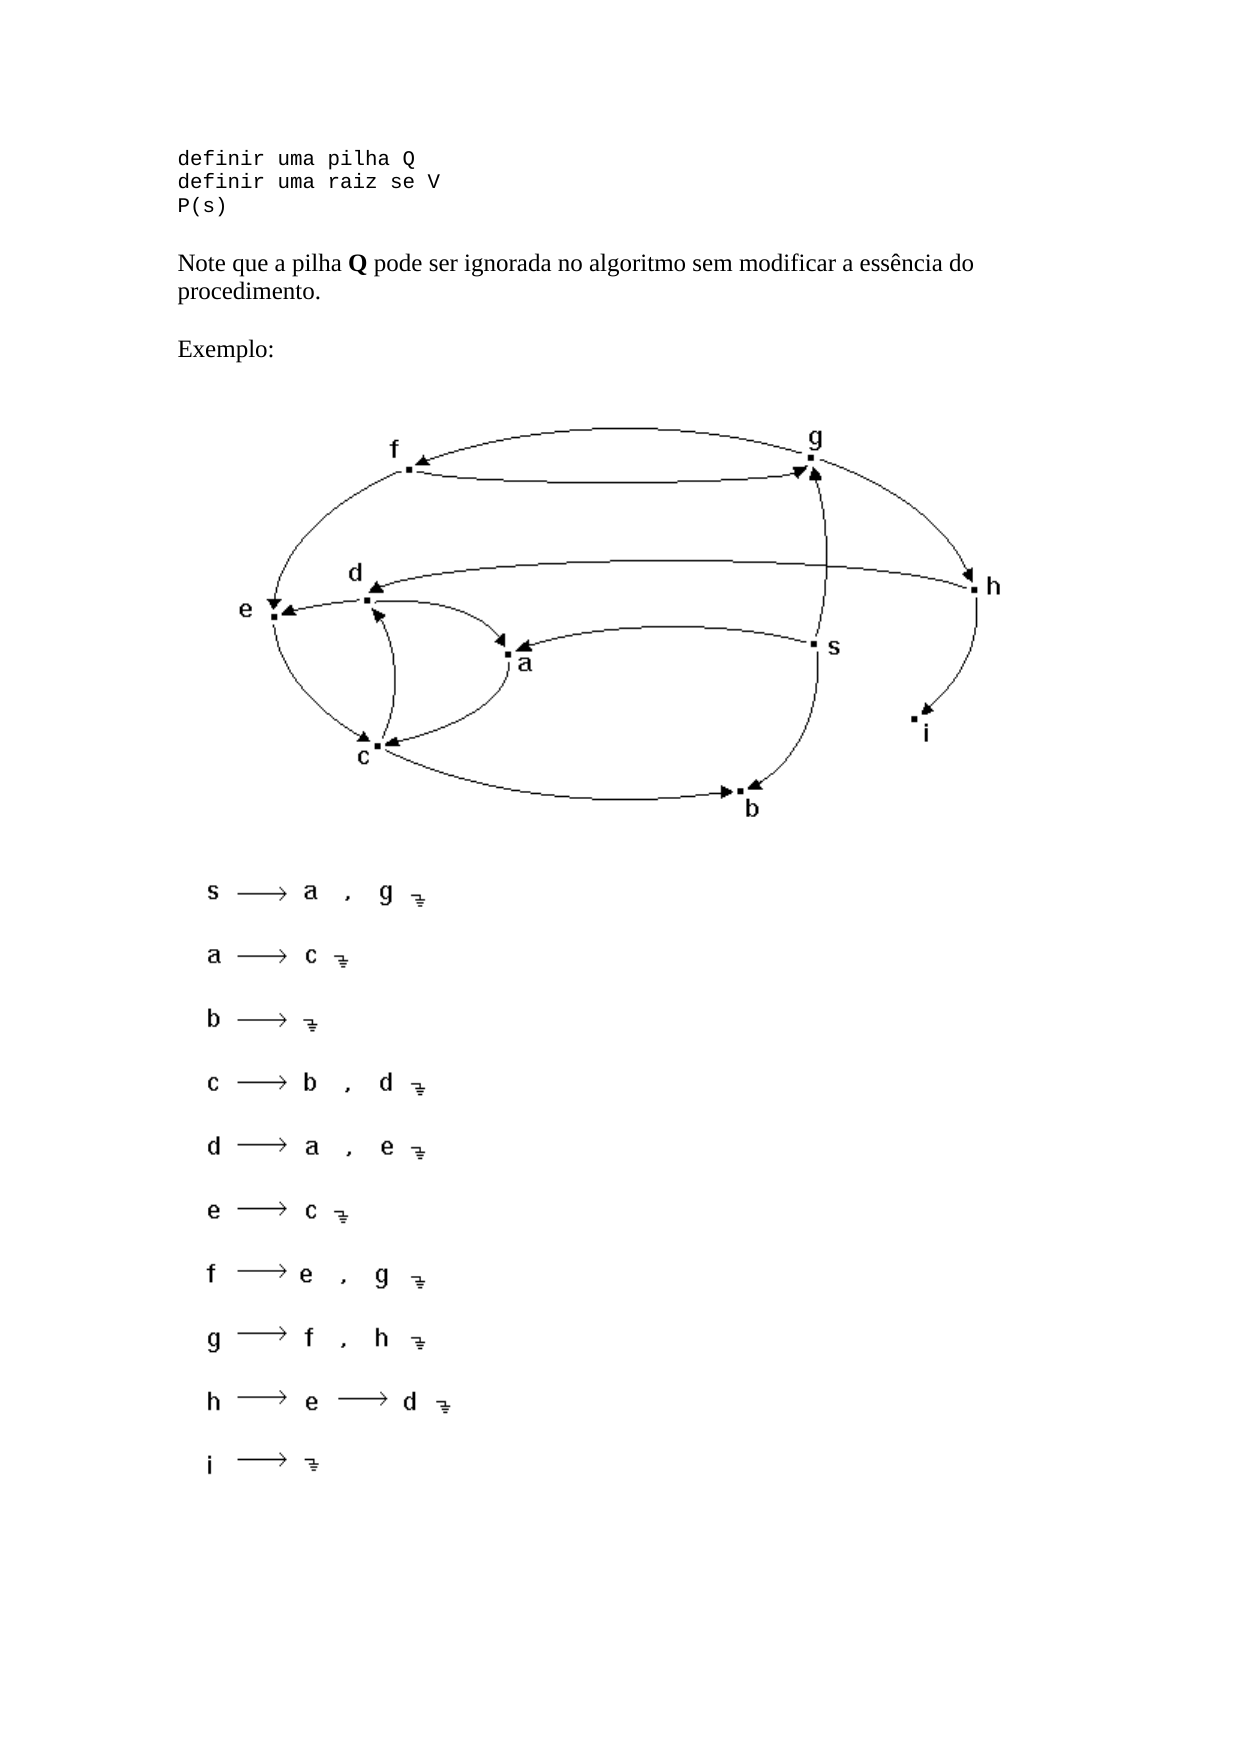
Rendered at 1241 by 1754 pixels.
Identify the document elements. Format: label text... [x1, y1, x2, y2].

text Exemplo: [177, 334, 1063, 363]
picture [231, 401, 1009, 826]
text definir uma raiz se V [177, 171, 1063, 195]
text P(s) [177, 195, 1063, 218]
picture [193, 872, 463, 1497]
text Note que a pilha Q pode ser ignorada no algoritmo sem modificar a essência do procedimento. [177, 248, 1063, 305]
text definir uma pilha Q [177, 148, 1063, 171]
